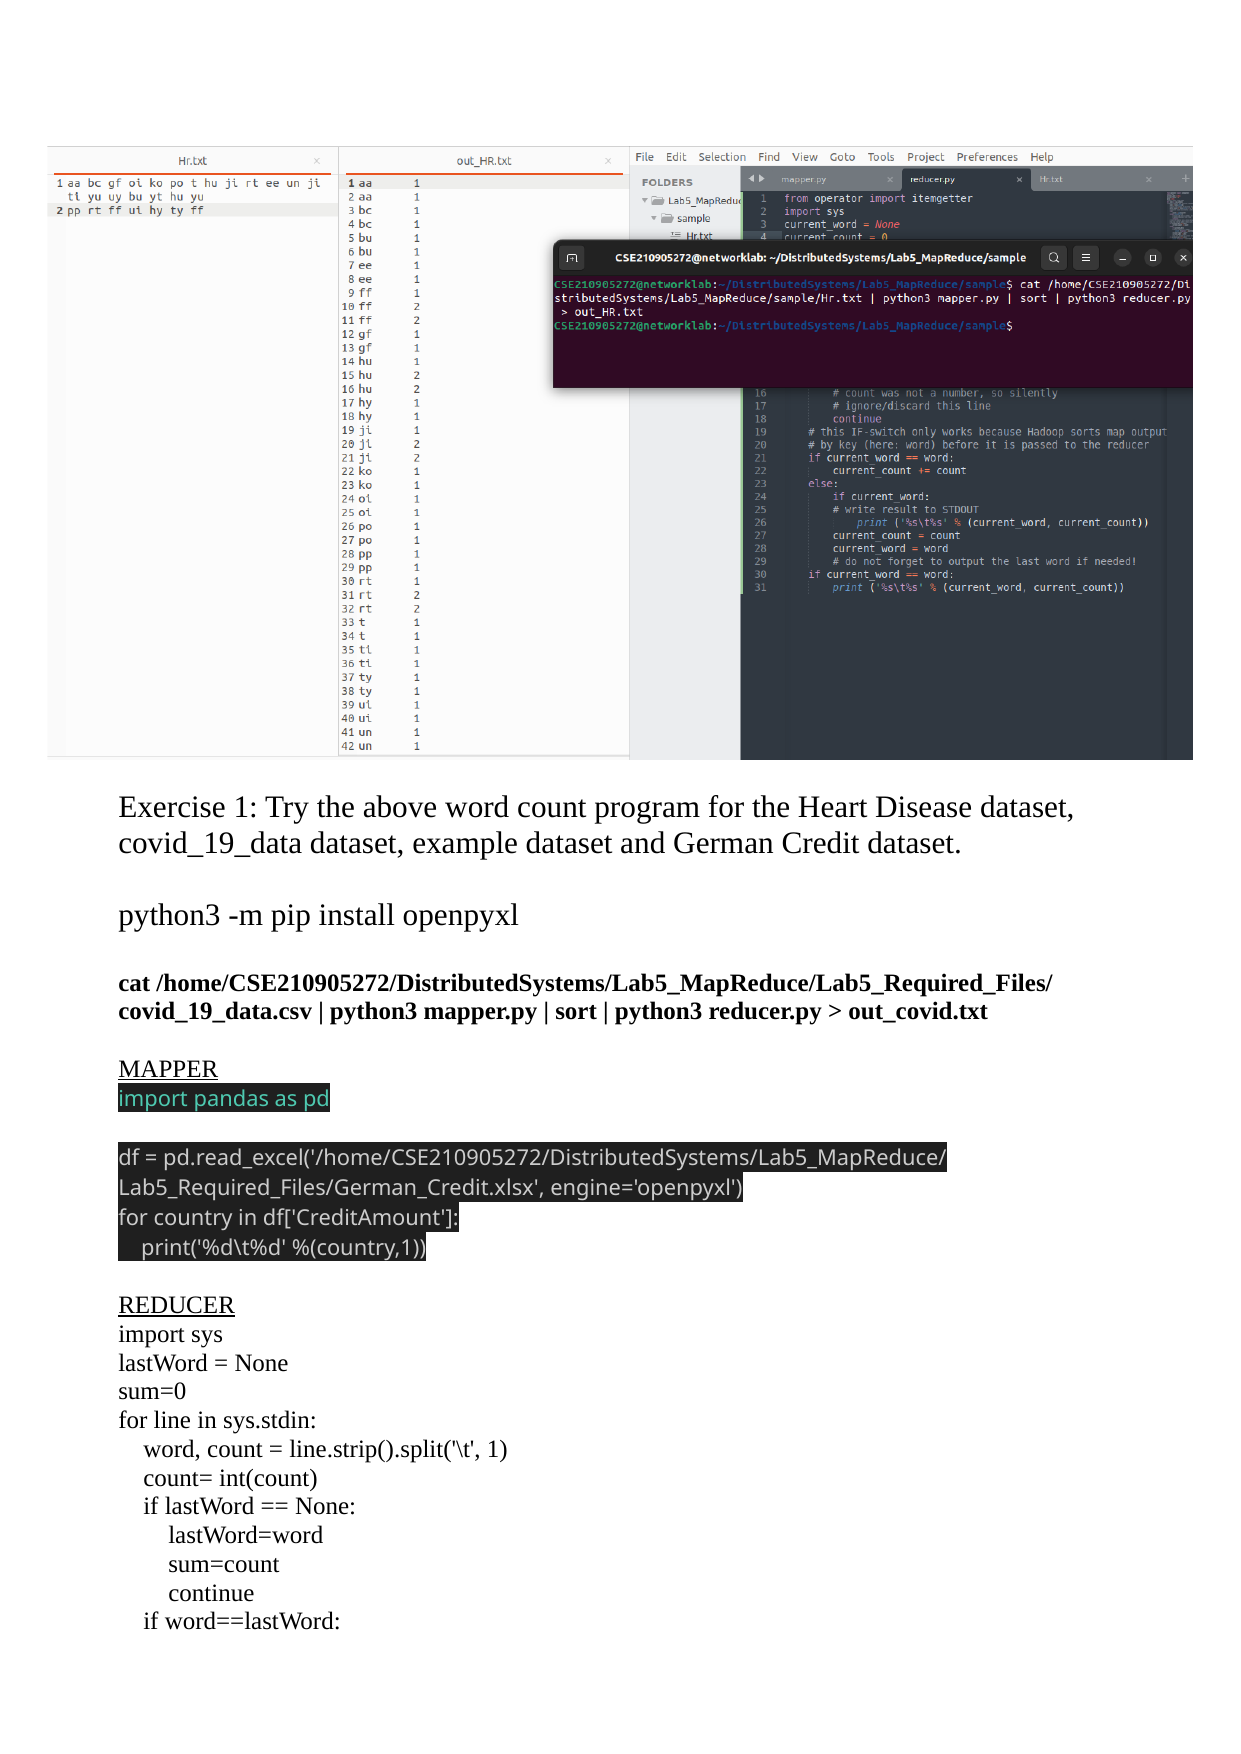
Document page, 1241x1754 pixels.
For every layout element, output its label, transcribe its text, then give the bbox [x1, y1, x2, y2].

text lastWord=word [118, 1520, 1122, 1549]
text import sys [118, 1319, 1122, 1348]
text print('%d\t%d' %(country,1)) [118, 1232, 1122, 1261]
text if word==lastWord: [118, 1606, 1122, 1635]
text df = pd.read_excel('/home/CSE210905272/DistributedSystems/Lab5_MapReduce/Lab5_Required_Files/German_Credit.xlsx', engine='openpyxl') [118, 1142, 1122, 1202]
text if lastWord == None: [118, 1491, 1122, 1520]
picture [47, 146, 1193, 760]
text for line in sys.stdin: [118, 1405, 1122, 1434]
text sum=count [118, 1549, 1122, 1578]
text sum=0 [118, 1376, 1122, 1405]
text for country in df['CreditAmount']: [118, 1202, 1122, 1232]
text REDUCER [118, 1290, 1122, 1319]
text cat /home/CSE210905272/DistributedSystems/Lab5_MapReduce/Lab5_Required_Files/covid_19_data.csv | python3 mapper.py | sort | python3 reducer.py > out_covid.txt [118, 968, 1122, 1025]
text python3 -m pip install openpyxl [118, 896, 1122, 932]
text continue [118, 1578, 1122, 1606]
text count= int(count) [118, 1463, 1122, 1491]
text Exercise 1: Try the above word count program for the Heart Disease dataset, covid_19_data dataset, example dataset and German Credit dataset. [118, 788, 1122, 860]
text lastWord = None [118, 1348, 1122, 1376]
text word, count = line.strip().split('\t', 1) [118, 1434, 1122, 1463]
text MAPPER [118, 1054, 1122, 1083]
text import pandas as pd [118, 1083, 1122, 1112]
